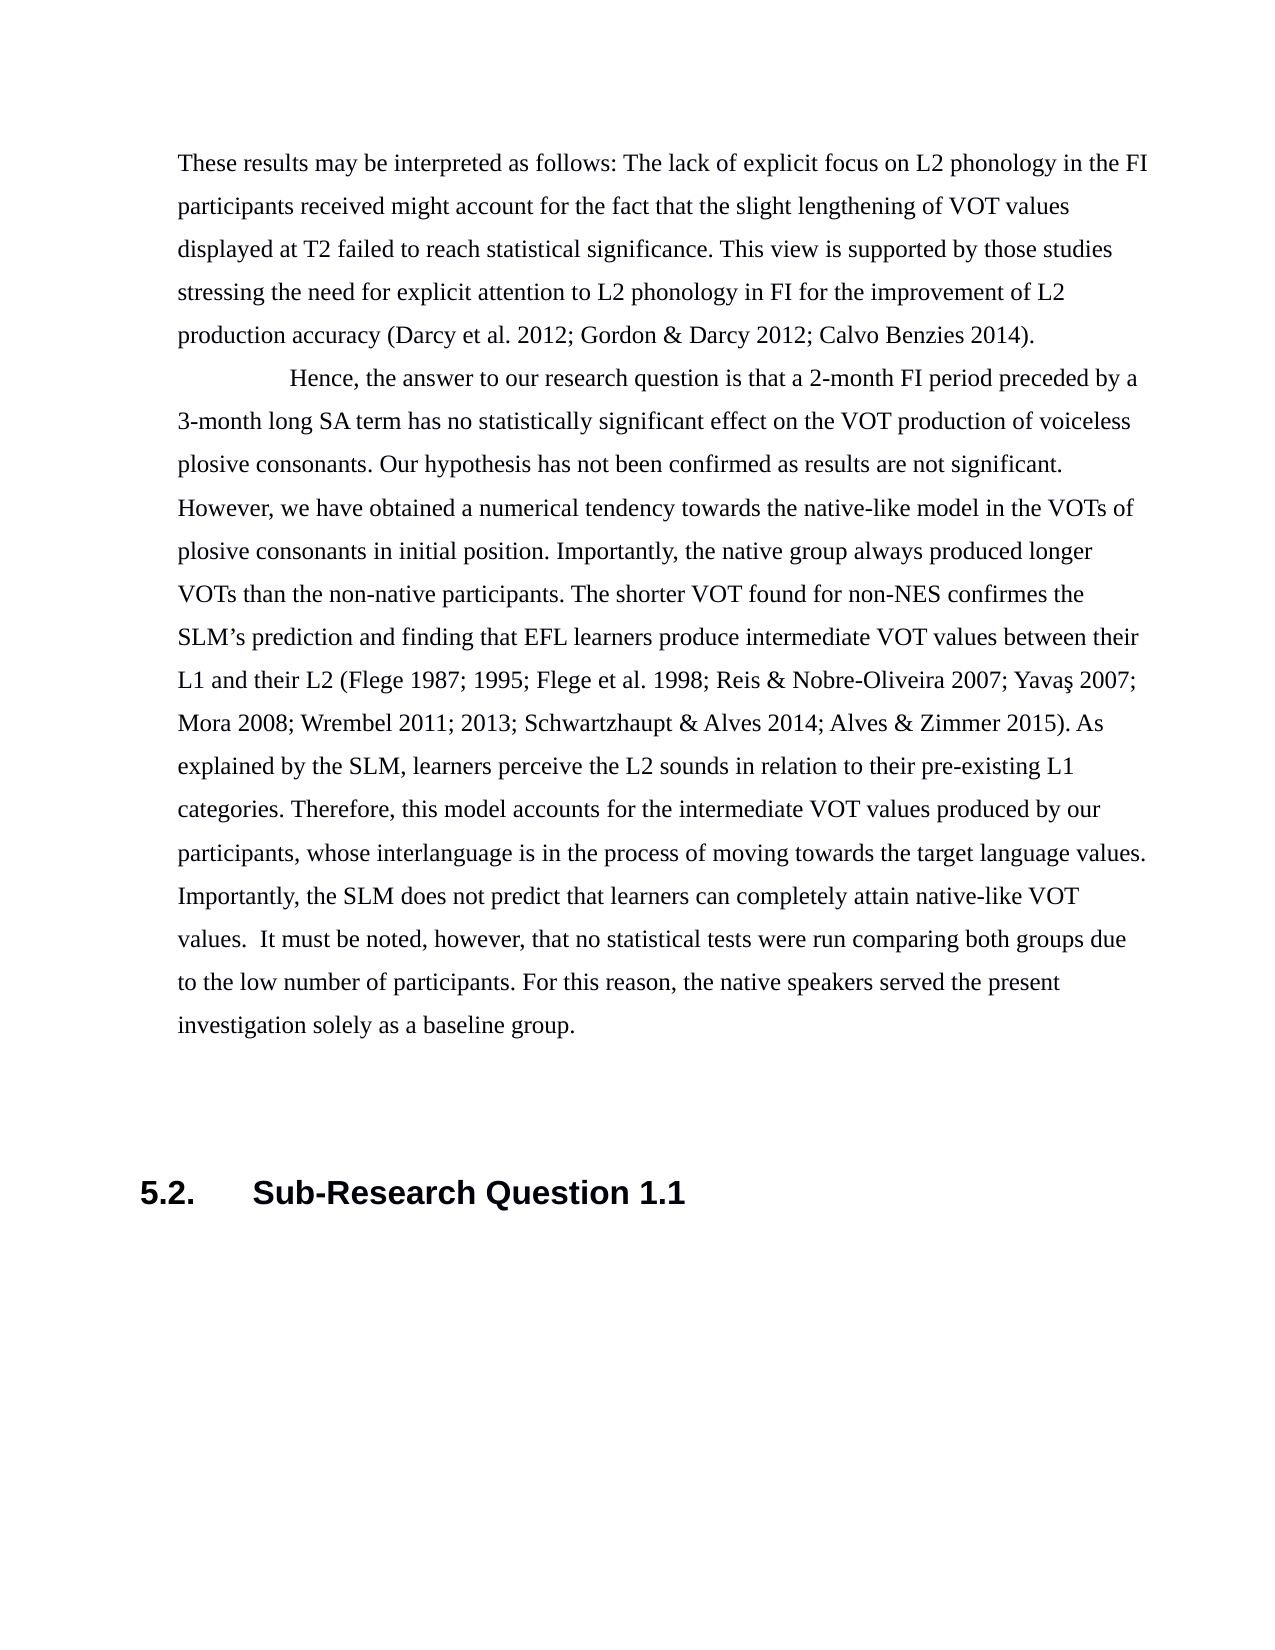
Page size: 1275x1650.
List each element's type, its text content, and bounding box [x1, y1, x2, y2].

text These results may be interpreted as follows: The lack of explicit focus on L2 phonology in the FI participants received might account for the fact that the slight lengthening of VOT values displayed at T2 failed to reach statistical significance. This view is supported by those studies stressing the need for explicit attention to L2 phonology in FI for the improvement of L2 production accuracy (Darcy et al. 2012; Gordon & Darcy 2012; Calvo Benzies 2014). [177, 148, 1152, 349]
list Sub-Research Question 1.1 [140, 1173, 1152, 1211]
text Hence, the answer to our research question is that a 2-month FI period preceded by a 3-month long SA term has no statistically significant effect on the VOT production of voiceless plosive consonants. Our hypothesis has not been confirmed as results are not significant. However, we have obtained a numerical tendency towards the native-like model in the VOTs of plosive consonants in initial position. Importantly, the native group always produced longer VOTs than the non-native participants. The shorter VOT found for non-NES confirmes the SLM’s prediction and finding that EFL learners produce intermediate VOT values between their L1 and their L2 (Flege 1987; 1995; Flege et al. 1998; Reis & Nobre-Oliveira 2007; Yavaş 2007; Mora 2008; Wrembel 2011; 2013; Schwartzhaupt & Alves 2014; Alves & Zimmer 2015). As explained by the SLM, learners perceive the L2 sounds in relation to their pre-existing L1 categories. Therefore, this model accounts for the intermediate VOT values produced by our participants, whose interlanguage is in the process of moving towards the target language values. Importantly, the SLM does not predict that learners can completely attain native-like VOT values. It must be noted, however, that no statistical tests were run comparing both groups due to the low number of participants. For this reason, the native speakers served the present investigation solely as a baseline group. [177, 363, 1152, 1039]
